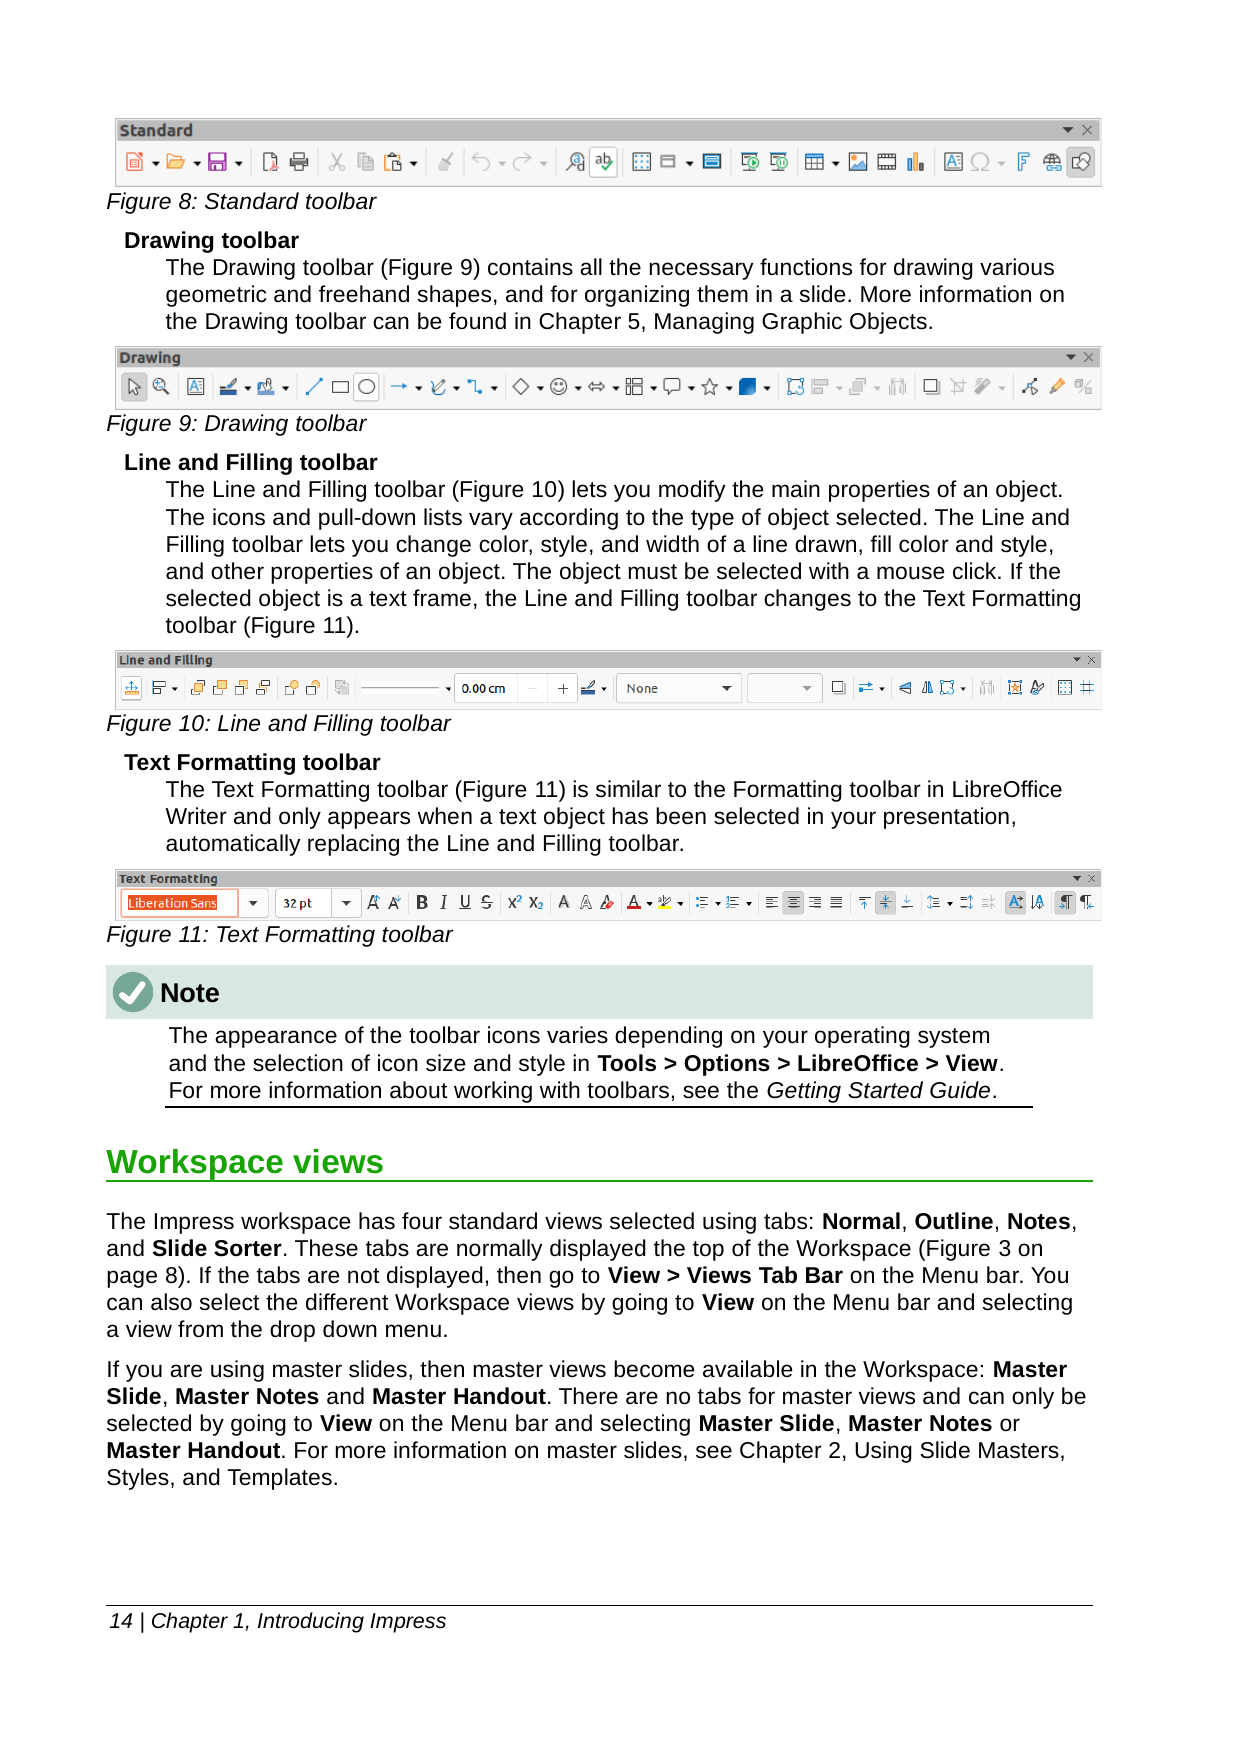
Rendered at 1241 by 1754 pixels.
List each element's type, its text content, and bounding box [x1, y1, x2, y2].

text Figure 9: Drawing toolbar [106, 347, 1110, 437]
text Figure 8: Standard toolbar [106, 118, 1110, 214]
picture [115, 346, 1102, 410]
text Text Formatting toolbar [124, 748, 1093, 776]
picture [115, 869, 1102, 921]
text The Line and Filling toolbar (Figure 10) lets you modify the main properties of an object. The icons and pull-down lists vary according to the type of object selected. The Line and Filling toolbar lets you change color, style, and width of a line drawn, fill color and style, and other properties of an object. The object must be selected with a mouse click. If the selected object is a text frame, the Line and Filling toolbar changes to the Text Formatting toolbar (Figure 11). [165, 476, 1093, 638]
text Figure 11: Text Formatting toolbar [106, 869, 1110, 948]
subtitle Workspace views [106, 1141, 1093, 1180]
text Figure 10: Line and Filling toolbar [106, 651, 1110, 736]
picture [115, 650, 1102, 710]
text If you are using master slides, then master views become available in the Workspace: Master Slide, Master Notes and Master Handout. There are no tabs for master views and can only be selected by going to View on the Menu bar and selecting Master Slide, Master Notes or Master Handout. For more information on master slides, see Chapter 2, Using Slide Masters, Styles, and Templates. [106, 1355, 1093, 1490]
text The Text Formatting toolbar (Figure 11) is similar to the Formatting toolbar in LibreOffice Writer and only appears when a text object has been selected in your presentation, automatically replacing the Line and Filling toolbar. [165, 776, 1093, 857]
subtitle Note [106, 965, 1093, 1019]
text The Impress workspace has four standard views selected using tabs: Normal, Outline, Notes, and Slide Sorter. These tabs are normally displayed the top of the Workspace (Figure 3 on page 7). If the tabs are not displayed, then go to View > Views Tab Bar on the Menu bar. You can also select the different Workspace views by going to View on the Menu bar and selecting a view from the drop down menu. [106, 1207, 1093, 1342]
picture [115, 118, 1102, 187]
text The appearance of the toolbar icons varies depending on your operating system and the selection of icon size and style in Tools > Options > LibreOffice > View. For more information about working with toolbars, see the Getting Started Guide. [165, 1019, 1033, 1106]
text The Drawing toolbar (Figure 9) contains all the necessary functions for drawing various geometric and freehand shapes, and for organizing them in a slide. More information on the Drawing toolbar can be found in Chapter 5, Managing Graphic Objects. [165, 253, 1093, 334]
text Drawing toolbar [124, 226, 1093, 253]
text Line and Filling toolbar [124, 449, 1093, 476]
